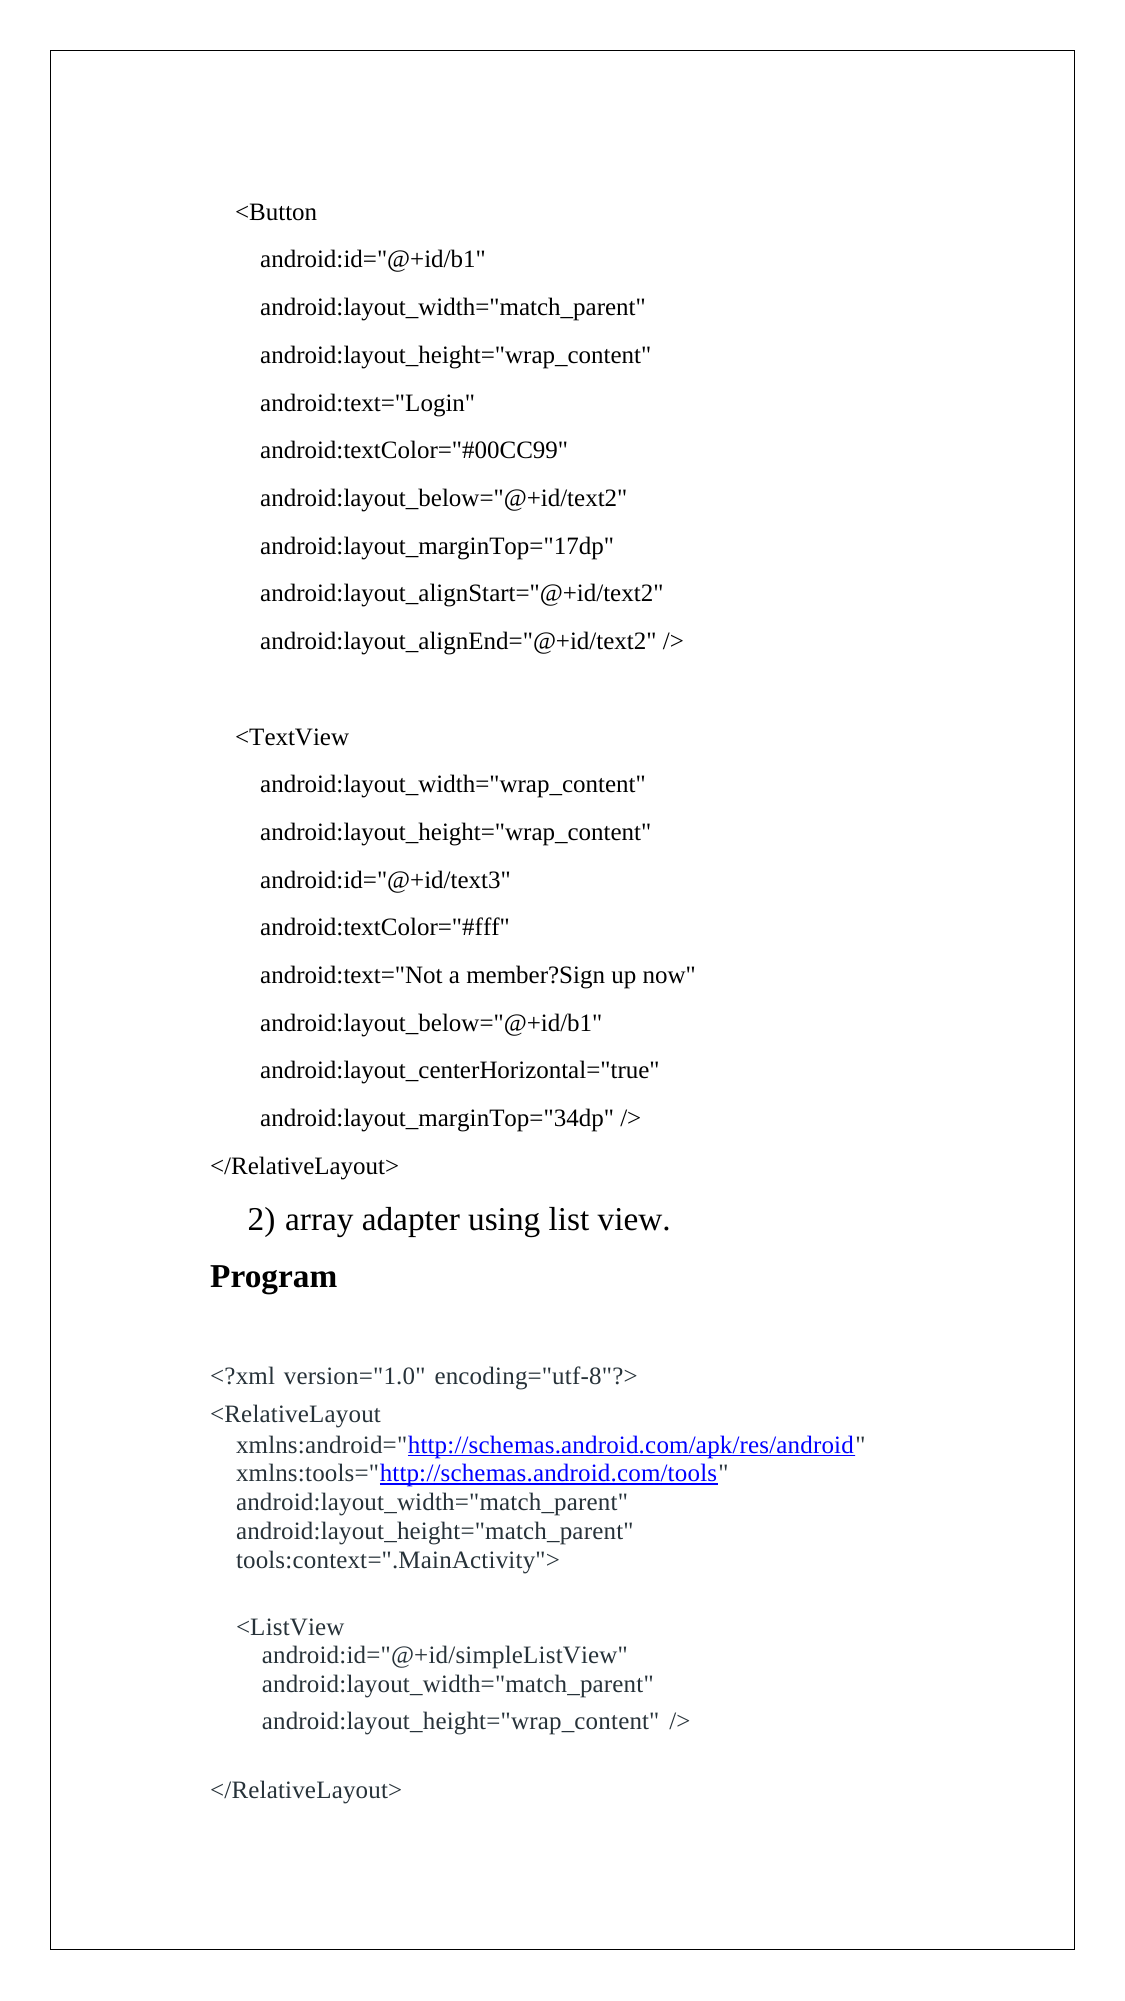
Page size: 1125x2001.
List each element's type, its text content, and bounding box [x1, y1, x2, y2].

text android:text="Login" [210, 388, 1020, 416]
text <Button [210, 197, 1020, 226]
list array adapter using list view. [247, 1199, 1020, 1237]
text android:id="@+id/simpleListView" [210, 1641, 1020, 1669]
text android:layout_width="wrap_content" [210, 769, 1020, 798]
text xmlns:android="http://schemas.android.com/apk/res/android" [210, 1430, 1020, 1458]
text android:id="@+id/b1" [210, 244, 1020, 273]
text android:layout_height="wrap_content" [210, 340, 1020, 369]
text </RelativeLayout> [210, 1775, 1020, 1803]
text android:textColor="#00CC99" [210, 435, 1020, 464]
text android:layout_centerHorizontal="true" [210, 1056, 1020, 1084]
text <?xml version="1.0" encoding="utf-8"?> [210, 1353, 1020, 1391]
text android:text="Not a member?Sign up now" [210, 960, 1020, 989]
text <RelativeLayout [210, 1391, 1020, 1430]
text android:layout_height="wrap_content" /> [210, 1698, 1020, 1736]
text android:layout_below="@+id/b1" [210, 1008, 1020, 1037]
text android:layout_below="@+id/text2" [210, 483, 1020, 512]
text android:layout_marginTop="34dp" /> [210, 1103, 1020, 1132]
text android:layout_width="match_parent" [210, 1669, 1020, 1698]
text <ListView [210, 1612, 1020, 1641]
text </RelativeLayout> [210, 1151, 1020, 1180]
text android:layout_height="wrap_content" [210, 817, 1020, 846]
text xmlns:tools="http://schemas.android.com/tools" [210, 1458, 1020, 1487]
text <TextView [210, 722, 1020, 750]
subtitle Program [210, 1257, 1020, 1295]
text android:layout_width="match_parent" [210, 1487, 1020, 1516]
text android:layout_marginTop="17dp" [210, 531, 1020, 559]
text android:layout_alignStart="@+id/text2" [210, 578, 1020, 607]
text tools:context=".MainActivity"> [210, 1545, 1020, 1573]
text android:layout_alignEnd="@+id/text2" /> [210, 626, 1020, 655]
text android:layout_width="match_parent" [210, 292, 1020, 321]
text android:id="@+id/text3" [210, 865, 1020, 893]
text android:layout_height="match_parent" [210, 1516, 1020, 1545]
text android:textColor="#fff" [210, 912, 1020, 941]
